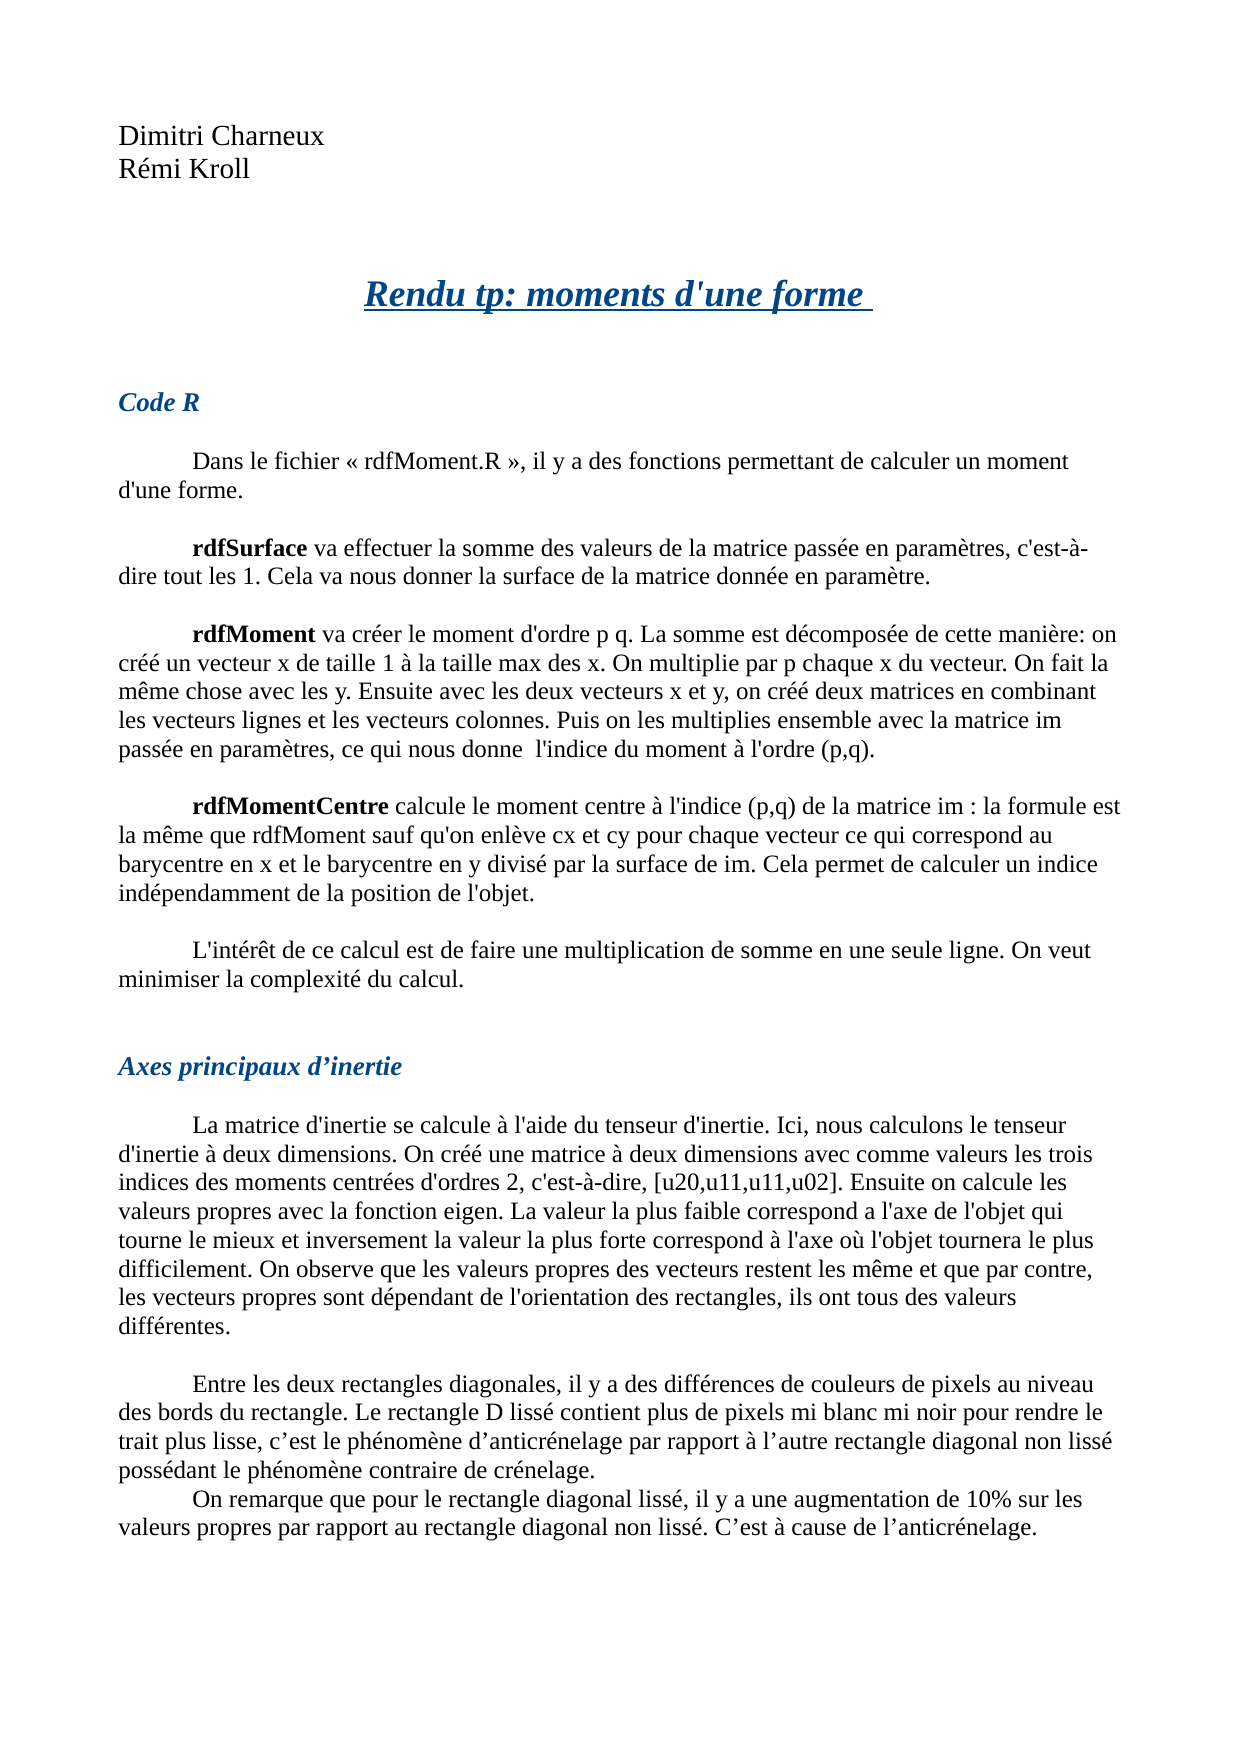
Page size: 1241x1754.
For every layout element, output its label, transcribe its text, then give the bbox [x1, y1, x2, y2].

text La matrice d'inertie se calcule à l'aide du tenseur d'inertie. Ici, nous calculons le tenseur d'inertie à deux dimensions. On créé une matrice à deux dimensions avec comme valeurs les trois indices des moments centrées d'ordres 2, c'est-à-dire, [u20,u11,u11,u02]. Ensuite on calcule les valeurs propres avec la fonction eigen. La valeur la plus faible correspond a l'axe de l'objet qui tourne le mieux et inversement la valeur la plus forte correspond à l'axe où l'objet tournera le plus difficilement. On observe que les valeurs propres des vecteurs restent les même et que par contre, les vecteurs propres sont dépendant de l'orientation des rectangles, ils ont tous des valeurs différentes. [118, 1110, 1122, 1340]
text Code R [118, 386, 1122, 418]
text Rémi Kroll [118, 152, 1122, 185]
text On remarque que pour le rectangle diagonal lissé, il y a une augmentation de 10% sur les valeurs propres par rapport au rectangle diagonal non lissé. C’est à cause de l’anticrénelage. [118, 1484, 1122, 1541]
text Rendu tp: moments d'une forme [118, 271, 1122, 314]
text Dimitri Charneux [118, 118, 1122, 152]
text rdfSurface va effectuer la somme des valeurs de la matrice passée en paramètres, c'est-à-dire tout les 1. Cela va nous donner la surface de la matrice donnée en paramètre. [118, 533, 1122, 590]
text Axes principaux d’inertie [118, 1050, 1122, 1081]
text Dans le fichier « rdfMoment.R », il y a des fonctions permettant de calculer un moment d'une forme. [118, 446, 1122, 504]
text L'intérêt de ce calcul est de faire une multiplication de somme en une seule ligne. On veut minimiser la complexité du calcul. [118, 935, 1122, 993]
text rdfMoment va créer le moment d'ordre p q. La somme est décomposée de cette manière: on créé un vecteur x de taille 1 à la taille max des x. On multiplie par p chaque x du vecteur. On fait la même chose avec les y. Ensuite avec les deux vecteurs x et y, on créé deux matrices en combinant les vecteurs lignes et les vecteurs colonnes. Puis on les multiplies ensemble avec la matrice im passée en paramètres, ce qui nous donne l'indice du moment à l'ordre (p,q). [118, 619, 1122, 763]
text rdfMomentCentre calcule le moment centre à l'indice (p,q) de la matrice im : la formule est la même que rdfMoment sauf qu'on enlève cx et cy pour chaque vecteur ce qui correspond au barycentre en x et le barycentre en y divisé par la surface de im. Cela permet de calculer un indice indépendamment de la position de l'objet. [118, 791, 1122, 906]
text Entre les deux rectangles diagonales, il y a des différences de couleurs de pixels au niveau des bords du rectangle. Le rectangle D lissé contient plus de pixels mi blanc mi noir pour rendre le trait plus lisse, c’est le phénomène d’anticrénelage par rapport à l’autre rectangle diagonal non lissé possédant le phénomène contraire de crénelage. [118, 1369, 1122, 1484]
